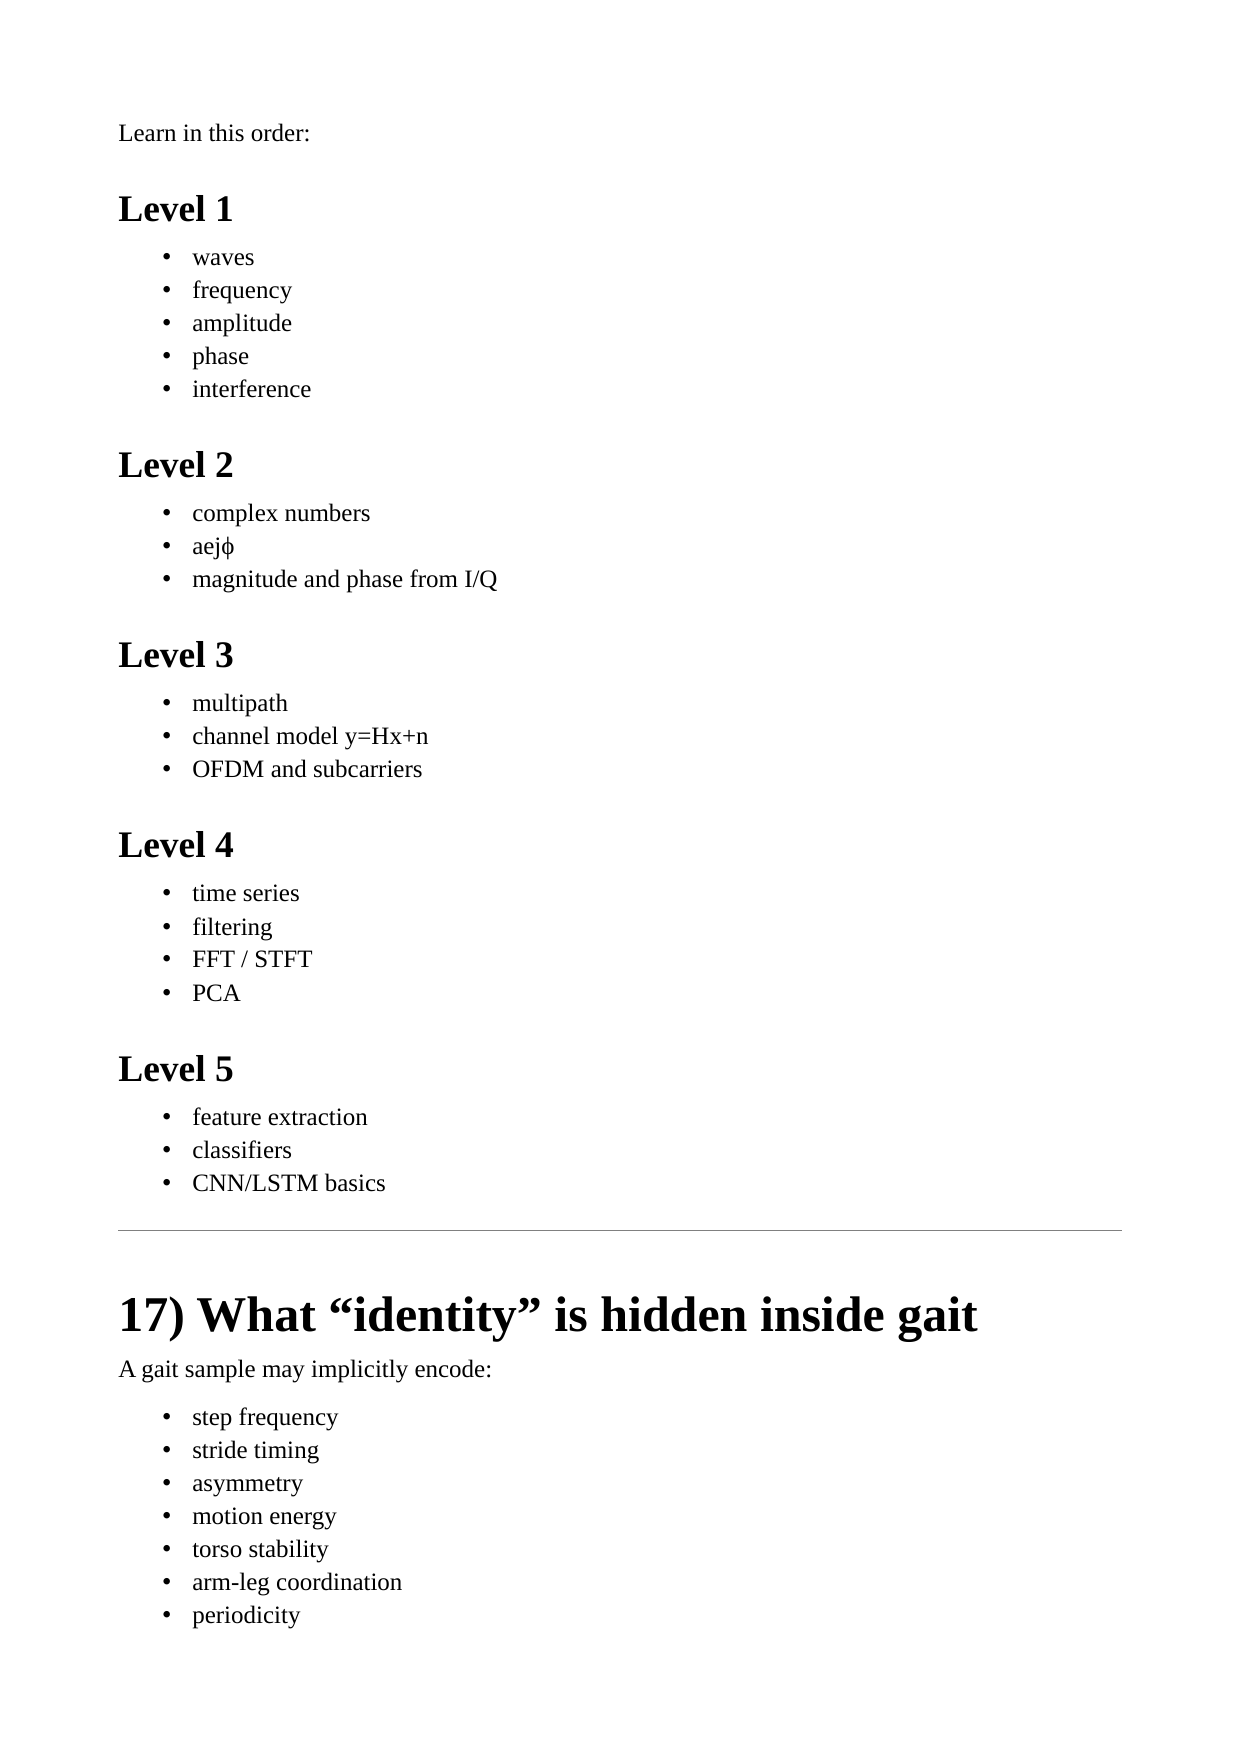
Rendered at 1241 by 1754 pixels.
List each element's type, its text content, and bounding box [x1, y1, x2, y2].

list magnitude and phase from I/Q [162, 564, 1122, 593]
list motion energy [162, 1501, 1122, 1530]
list channel model y=Hx+n [162, 721, 1122, 750]
text A gait sample may implicitly encode: [118, 1354, 1122, 1383]
list asymmetry [162, 1468, 1122, 1497]
subtitle Level 5 [118, 1046, 1122, 1089]
list classifiers [162, 1135, 1122, 1163]
list CNN/LSTM basics [162, 1168, 1122, 1196]
subtitle Level 3 [118, 633, 1122, 676]
list periodicity [162, 1600, 1122, 1629]
list time series [162, 878, 1122, 907]
list stride timing [162, 1435, 1122, 1464]
subtitle Level 4 [118, 823, 1122, 866]
text Learn in this order: [118, 118, 1122, 147]
list complex numbers [162, 498, 1122, 527]
subtitle Level 1 [118, 187, 1122, 230]
list waves [162, 242, 1122, 271]
list interference [162, 374, 1122, 403]
list FFT / STFT [162, 944, 1122, 973]
list OFDM and subcarriers [162, 754, 1122, 783]
list amplitude [162, 308, 1122, 337]
list multipath [162, 688, 1122, 717]
list filtering [162, 912, 1122, 940]
list torso stability [162, 1534, 1122, 1563]
list step frequency [162, 1402, 1122, 1431]
subtitle 17) What “identity” is hidden inside gait [118, 1284, 1122, 1342]
list feature extraction [162, 1102, 1122, 1130]
subtitle Level 2 [118, 443, 1122, 486]
list aejϕ [162, 531, 1122, 560]
list PCA [162, 978, 1122, 1006]
list phase [162, 341, 1122, 370]
list arm-leg coordination [162, 1567, 1122, 1596]
list frequency [162, 275, 1122, 304]
